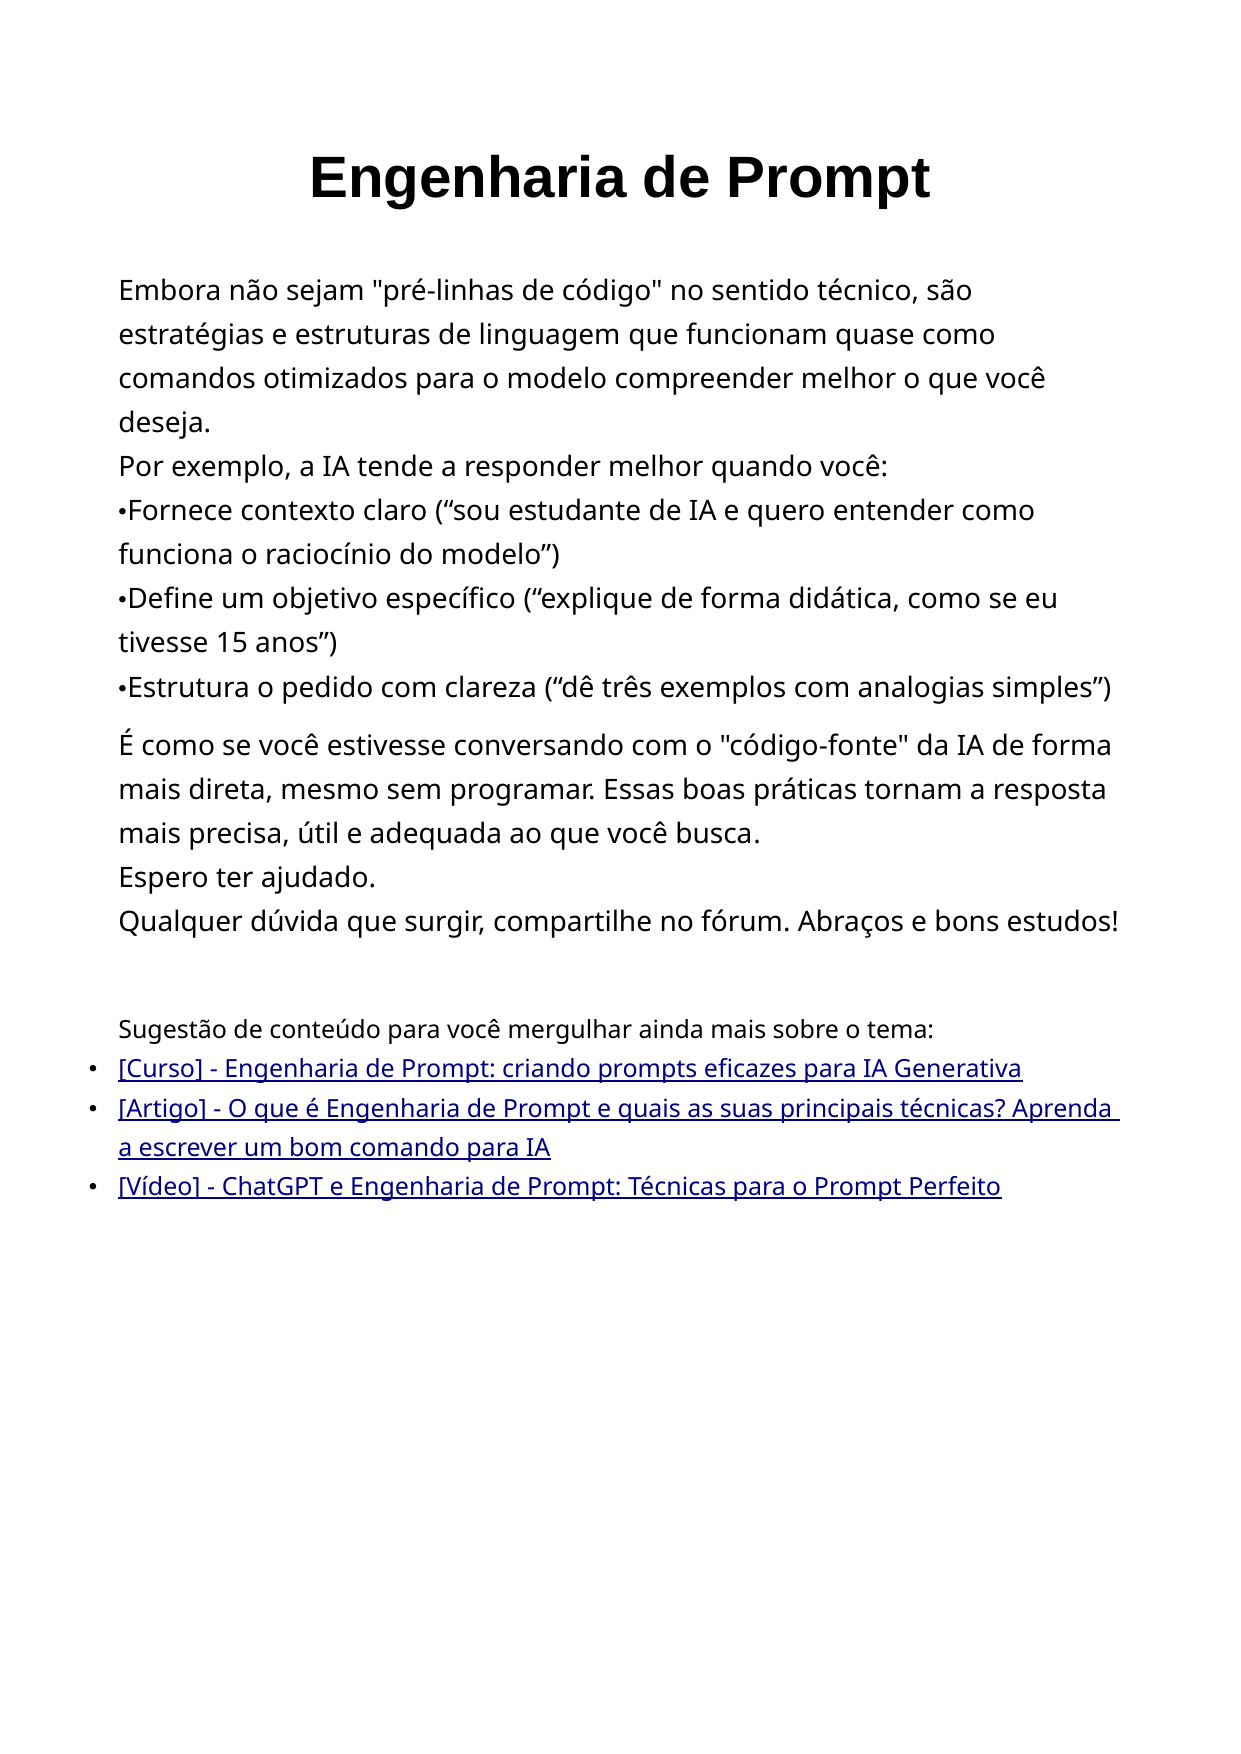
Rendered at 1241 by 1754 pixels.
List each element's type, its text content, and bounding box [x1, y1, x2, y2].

text Por exemplo, a IA tende a responder melhor quando você: [118, 447, 1122, 485]
list Estrutura o pedido com clareza (“dê três exemplos com analogias simples”) [118, 667, 1122, 705]
text Sugestão de conteúdo para você mergulhar ainda mais sobre o tema: [118, 1012, 1122, 1046]
list [Artigo] - O que é Engenharia de Prompt e quais as suas principais técnicas? Aprenda a escrever um bom comando para IA [118, 1090, 1122, 1163]
text Espero ter ajudado. [118, 858, 1122, 896]
text Embora não sejam "pré-linhas de código" no sentido técnico, são estratégias e estruturas de linguagem que funcionam quase como comandos otimizados para o modelo compreender melhor o que você deseja. [118, 270, 1122, 441]
text Qualquer dúvida que surgir, compartilhe no fórum. Abraços e bons estudos! [118, 902, 1122, 940]
list Define um objetivo específico (“explique de forma didática, como se eu tivesse 15 anos”) [118, 579, 1122, 661]
list Fornece contexto claro (“sou estudante de IA e quero entender como funciona o raciocínio do modelo”) [118, 491, 1122, 573]
title Engenharia de Prompt [118, 143, 1122, 210]
list [Curso] - Engenharia de Prompt: criando prompts eficazes para IA Generativa [118, 1051, 1122, 1085]
text É como se você estivesse conversando com o "código-fonte" da IA de forma mais direta, mesmo sem programar. Essas boas práticas tornam a resposta mais precisa, útil e adequada ao que você busca. [118, 726, 1122, 852]
list [Vídeo] - ChatGPT e Engenharia de Prompt: Técnicas para o Prompt Perfeito [118, 1168, 1122, 1203]
